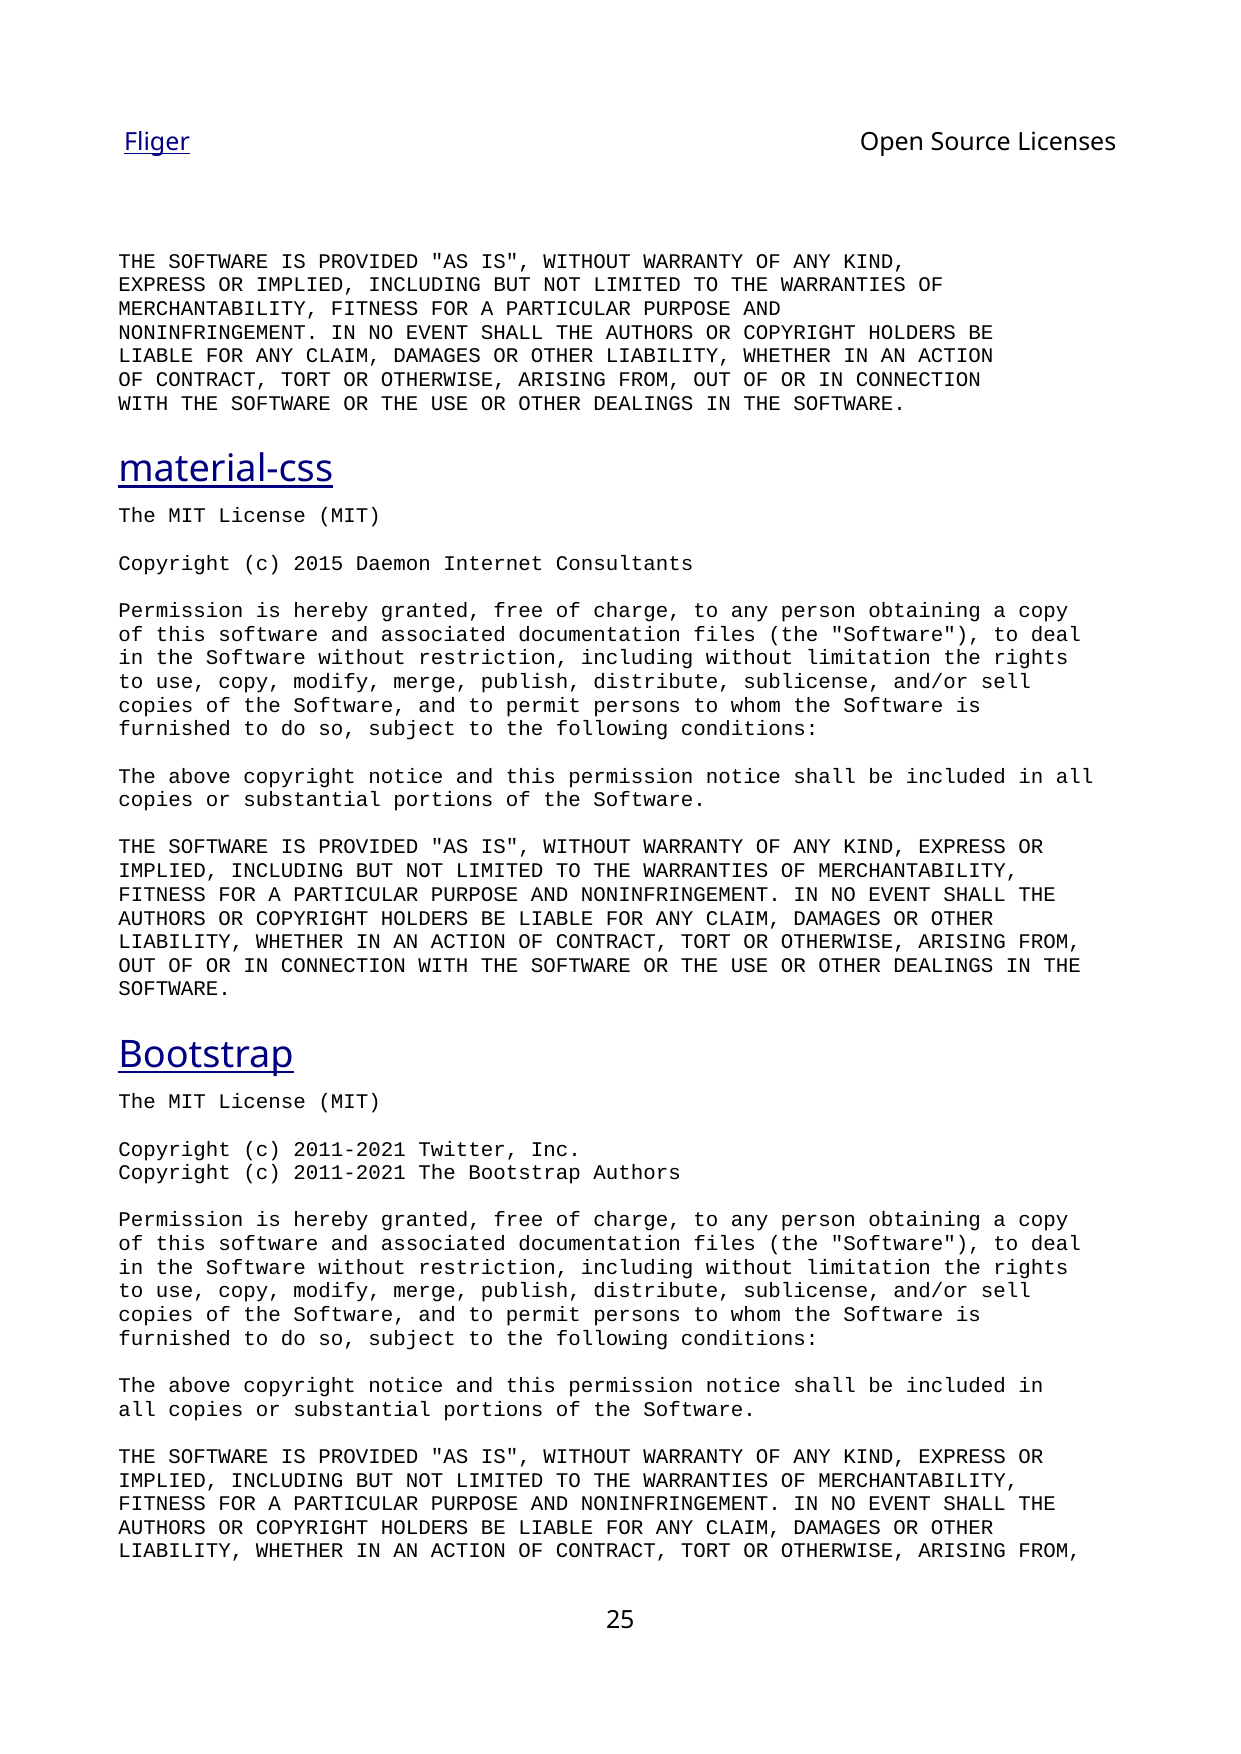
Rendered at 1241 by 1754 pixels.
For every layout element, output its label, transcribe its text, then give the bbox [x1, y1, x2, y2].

text Copyright (c) 2011-2021 The Bootstrap Authors [118, 1162, 1122, 1186]
text LIABILITY, WHETHER IN AN ACTION OF CONTRACT, TORT OR OTHERWISE, ARISING FROM, [118, 1541, 1122, 1564]
text AUTHORS OR COPYRIGHT HOLDERS BE LIABLE FOR ANY CLAIM, DAMAGES OR OTHER [118, 907, 1122, 931]
text AUTHORS OR COPYRIGHT HOLDERS BE LIABLE FOR ANY CLAIM, DAMAGES OR OTHER [118, 1517, 1122, 1541]
text LIABLE FOR ANY CLAIM, DAMAGES OR OTHER LIABILITY, WHETHER IN AN ACTION [118, 345, 1122, 369]
text IMPLIED, INCLUDING BUT NOT LIMITED TO THE WARRANTIES OF MERCHANTABILITY, [118, 860, 1122, 884]
text in the Software without restriction, including without limitation the rights [118, 647, 1122, 671]
text EXPRESS OR IMPLIED, INCLUDING BUT NOT LIMITED TO THE WARRANTIES OF [118, 274, 1122, 298]
text MERCHANTABILITY, FITNESS FOR A PARTICULAR PURPOSE AND [118, 298, 1122, 322]
text copies of the Software, and to permit persons to whom the Software is [118, 1304, 1122, 1328]
text furnished to do so, subject to the following conditions: [118, 718, 1122, 742]
text Copyright (c) 2011-2021 Twitter, Inc. [118, 1138, 1122, 1162]
text OUT OF OR IN CONNECTION WITH THE SOFTWARE OR THE USE OR OTHER DEALINGS IN THE [118, 955, 1122, 978]
text IMPLIED, INCLUDING BUT NOT LIMITED TO THE WARRANTIES OF MERCHANTABILITY, [118, 1469, 1122, 1493]
text LIABILITY, WHETHER IN AN ACTION OF CONTRACT, TORT OR OTHERWISE, ARISING FROM, [118, 931, 1122, 955]
text in the Software without restriction, including without limitation the rights [118, 1257, 1122, 1280]
text THE SOFTWARE IS PROVIDED "AS IS", WITHOUT WARRANTY OF ANY KIND, EXPRESS OR [118, 1446, 1122, 1469]
text The MIT License (MIT) [118, 1091, 1122, 1115]
text FITNESS FOR A PARTICULAR PURPOSE AND NONINFRINGEMENT. IN NO EVENT SHALL THE [118, 1493, 1122, 1517]
text to use, copy, modify, merge, publish, distribute, sublicense, and/or sell [118, 1280, 1122, 1304]
text WITH THE SOFTWARE OR THE USE OR OTHER DEALINGS IN THE SOFTWARE. [118, 393, 1122, 416]
text furnished to do so, subject to the following conditions: [118, 1328, 1122, 1351]
text OF CONTRACT, TORT OR OTHERWISE, ARISING FROM, OUT OF OR IN CONNECTION [118, 369, 1122, 393]
text copies or substantial portions of the Software. [118, 789, 1122, 813]
text Copyright (c) 2015 Daemon Internet Consultants [118, 553, 1122, 576]
text THE SOFTWARE IS PROVIDED "AS IS", WITHOUT WARRANTY OF ANY KIND, EXPRESS OR [118, 837, 1122, 860]
text all copies or substantial portions of the Software. [118, 1399, 1122, 1422]
text Permission is hereby granted, free of charge, to any person obtaining a copy [118, 600, 1122, 624]
text The MIT License (MIT) [118, 506, 1122, 529]
text copies of the Software, and to permit persons to whom the Software is [118, 695, 1122, 718]
text FITNESS FOR A PARTICULAR PURPOSE AND NONINFRINGEMENT. IN NO EVENT SHALL THE [118, 884, 1122, 907]
text THE SOFTWARE IS PROVIDED "AS IS", WITHOUT WARRANTY OF ANY KIND, [118, 251, 1122, 274]
text SOFTWARE. [118, 978, 1122, 1002]
text of this software and associated documentation files (the "Software"), to deal [118, 624, 1122, 647]
text Permission is hereby granted, free of charge, to any person obtaining a copy [118, 1209, 1122, 1233]
subtitle Bootstrap [118, 1027, 1122, 1079]
subtitle material-css [118, 441, 1122, 493]
text to use, copy, modify, merge, publish, distribute, sublicense, and/or sell [118, 671, 1122, 695]
text The above copyright notice and this permission notice shall be included in [118, 1375, 1122, 1399]
text NONINFRINGEMENT. IN NO EVENT SHALL THE AUTHORS OR COPYRIGHT HOLDERS BE [118, 322, 1122, 345]
text The above copyright notice and this permission notice shall be included in all [118, 766, 1122, 789]
text of this software and associated documentation files (the "Software"), to deal [118, 1233, 1122, 1257]
